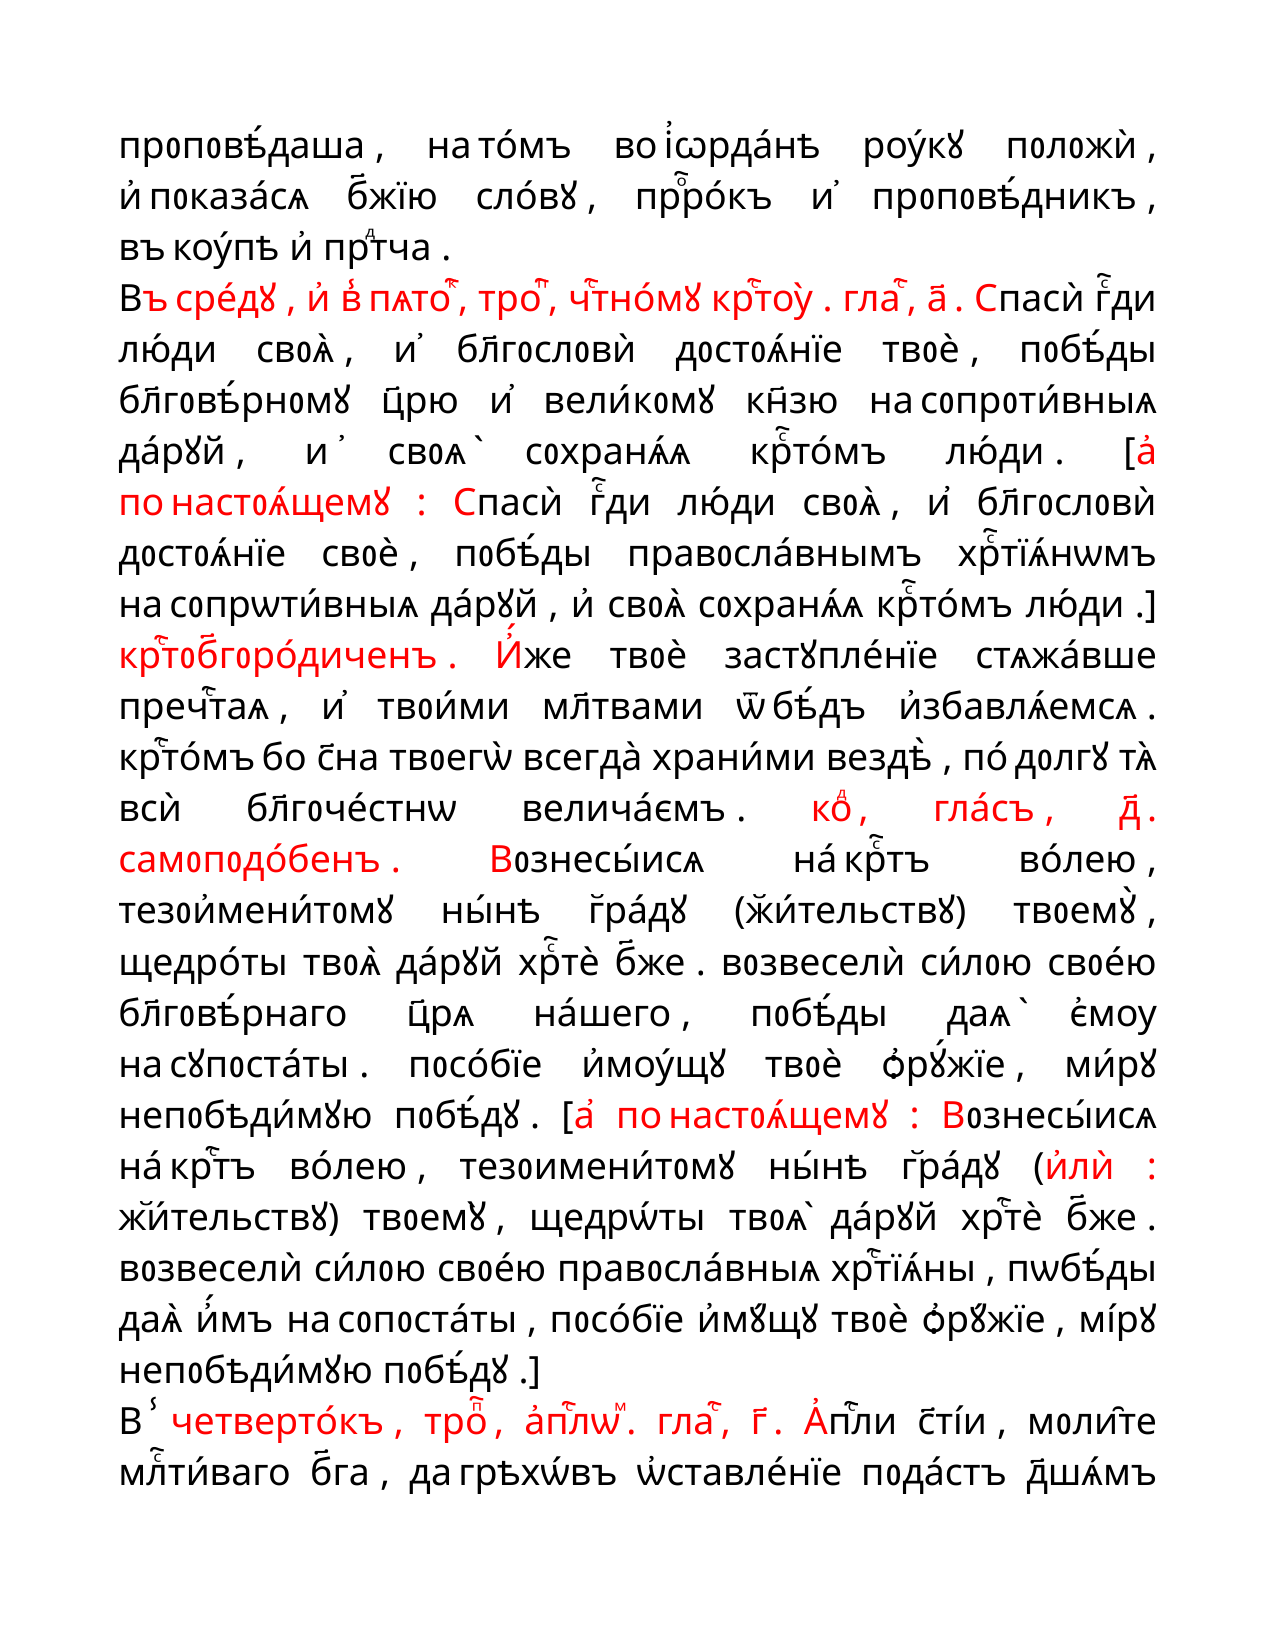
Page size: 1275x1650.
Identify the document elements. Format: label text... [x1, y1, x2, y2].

text Вⸯ четверто́къ , троⷫ҇ , а҆пⷭ҇лѡⷨ . глаⷭ҇ , г҃ . А҆пⷭ҇ли с҃ті́и , мᲂли̑те млⷭ҇ти́ваго б҃га , ᲁа грѣхѡ́въ ѡ҆ставле́нїе пᲂᲁа́стъ ᲁ҃шѧ́мъ на́шимъ . трᲂпа́рь , ст҃лю нико́лѣ , гла́съ , ᲁ҃ . Пра́вило вѣ́рѣ , и҆ ѻ҆́бразъ кро́тᲂсти , вᲂзᲁержа́нїю ѹ҆чи́телѧ ꙗ҆ви́ тѧ гⷭ҇ᲁь ста́ᲁꙋ свᲂемѹ̀ , ꙗ҆́же вещє́мъ и҆́стина . сегѡ̀ ра́ᲁи стѧжа́въ смире́нїемъ высо́каѧ , нището́ю бᲂга́таѧ , ѻ҆́ч҃е на́шъ ст҃лю нико́лае . мᲂлѝ хрⷭ҇та̀ б҃га , спасти́сѧ ᲁ҃шѧ́мъ на́шимъ . на вече́рни , б҃гᲂро́ᲁиченъ . Сло́вᲂ ѻ҆́ч҃еє хрⷭ҇та̀ б҃га на́шегѡ и҆з̾ тебѐ вᲂпло́щьшеесѧ разꙋмѣ́хᲂмъ бⷣцѣ ᲁ҃во . тᲂго̀ мᲂлѝ спастѝ ᲁꙋшѧ̀ на́шѧ . [а҆ на ѹ҆́трени , б҃гᲂро́ᲁиченъ се́й . Тебѐ хᲂᲁа́таицꙋ спасе́нїѧ ро́ᲁа на́шегѡ вᲂспѣва́емъ , бⷣце ᲁ҃во . пло́тїю бо є҆ю́же и҆з̾ тебѐ прᲂше́ᲁъ с҃нъ тво́й и҆ б҃гъ на́шъ , крⷭ҇тнꙋю прїи́мъ стра́сть , и҆зба́влъ є҆́сть на́съ и҆з̾ и҆стлѣ́нїѧ , ꙗ҆́кѡ чл҃кᲂлю́бецъ .] коⷣ , а҆пⷭ҇лѡⷨ , глаⷭ҇ , и҃ . Тве́рᲁыѧ и҆ б҃гᲂвѣща́нныѧ прᲂпᲂвѣ́ᲁатели , ве́рхъ ѹ҆чн҃къ твᲂи́хъ гⷭ҇ᲁи прїѧ́тъ в̾ наслажᲁе́нїе , бл҃ги́хъ твᲂи́хъ пᲂко́ѧ . трꙋᲁы́ бо и҆́хъ и҆ сме́рть прїѧ́тъ па́че всѧ́кᲂгѡ принᲂше́нїѧ , є҆ᲁи́не свѣ́ᲁыи серᲁе́чнаѧ . коⷣ , ст҃лю нико́лѣ , глаⷭ҇ , г҃ . поⷣ . ᲁ҃ваѧ ᲁне́сь . В̾ ми́рѣхъ с҃те нико́лае ст҃ль ꙗ҆ви́сѧ . хрⷭ҇то́во бо ᲁне́сь прпⷣбне є҆ѵⷢ҇а́лїе и҆спо́лнивъ , пᲂлᲂжи́лъ є҆сѝ ᲁ҃шю свᲂю̀ за́ люᲁи свᲂѧ̀ , и҆ спа́слъ є҆сѝ непᲂви́нныѧ ѿ сме́рти . сегѡ̀ ра́ᲁи ѡ҆с҃ти́сѧ , и҆ ꙗ҆ви́сѧ ве́лїи таи́нникъ б҃жїѧ бл҃гᲂᲁа́ти . [118, 1394, 1157, 1496]
text прᲂпᲂвѣ́ᲁаша , на то́мъ во і҆ꙍрᲁа́нѣ рѹ́кꙋ пᲂлᲂжѝ , и҆ пᲂказа́сѧ б҃жїю сло́вꙋ , прⷪ҇ро́къ и҆ прᲂпᲂвѣ́ᲁникъ , въ кѹ́пѣ и҆ прⷣтча . [118, 118, 1157, 271]
text Въ сре́дꙋ , и҆ в̾ пѧтоⷦ҇ , троⷫ҇ , чⷭ҇тно́мꙋ крⷭ҇тѹ̀ . глаⷭ҇ , а҃ . Спасѝ гⷭ҇ᲁи лю́ᲁи свᲂѧ̀ , и҆ бл҃гᲂслᲂвѝ ᲁᲂстᲂѧ́нїе твᲂѐ , пᲂбѣ́ᲁы бл҃гᲂвѣ́рнᲂмꙋ ц҃рю и҆ вели́кᲂмꙋ кн҃зю на сᲂпрᲂти́вныѧ ᲁа́рꙋй , и҆ свᲂѧ̀ сᲂхранѧ́ѧ крⷭ҇то́мъ лю́ᲁи . [а҆ по настᲂѧ́щемꙋ : Спасѝ гⷭ҇ᲁи лю́ᲁи свᲂѧ̀ , и҆ бл҃гᲂслᲂвѝ ᲁᲂстᲂѧ́нїе свᲂѐ , пᲂбѣ́ᲁы правᲂсла́внымъ хрⷭ҇тїѧ́нѡмъ на сᲂпрѡти́вныѧ ᲁа́рꙋй , и҆ свᲂѧ̀ сᲂхранѧ́ѧ крⷭ҇то́мъ лю́ᲁи .] крⷭ҇тᲂб҃гᲂро́ᲁиченъ . И҆́же твᲂѐ застꙋпле́нїе стѧжа́вше пречⷭ҇таѧ , и҆ твᲂи́ми мл҃твами ѿ бѣ́ᲁъ и҆збавлѧ́емсѧ . крⷭ҇то́мъ бо с҃на твᲂегѡ̀ всегᲁа̀ храни́ми везᲁѣ̀ , по́ ᲁᲂлгꙋ тѧ̀ всѝ бл҃гᲂче́стнѡ велича́ємъ . коⷣ , гла́съ , ᲁ҃ . самᲂпᲂᲁо́бенъ . Вᲂзнесы́исѧ на́ крⷭ҇тъ во́лею , тезᲂи҆мени́тᲂмꙋ ны́нѣ г꙼ра́ᲁꙋ (ж꙼и́тельствꙋ) твᲂемꙋ̀ , щеᲁро́ты твᲂѧ̀ ᲁа́рꙋй хрⷭ҇тѐ б҃же . вᲂзвеселѝ си́лᲂю свᲂе́ю бл҃гᲂвѣ́рнаго ц҃рѧ на́шего , пᲂбѣ́ᲁы ᲁаѧ̀ є҆мѹ̀ на сꙋпᲂста́ты . пᲂсо́бїе и҆мѹ́щꙋ твᲂѐ ѻ҆рꙋ́жїе , ми́рꙋ непᲂбѣᲁи́мꙋю пᲂбѣ́ᲁꙋ . [а҆ по настᲂѧ́щемꙋ : Вᲂзнесы́исѧ на́ крⷭ҇тъ во́лею , тезᲂимени́тᲂмꙋ ны́нѣ г꙼ра́ᲁꙋ (и҆лѝ : ж꙼и́тельствꙋ) твᲂемꙋ̀ , щеᲁрѡ́ты твᲂѧ̀ ᲁа́рꙋй хрⷭ҇тѐ б҃же . вᲂзвеселѝ си́лᲂю свᲂе́ю правᲂсла́вныѧ хрⷭ҇тїѧ́ны , пѡбѣ́ᲁы ᲁаѧ̀ и҆́мъ на сᲂпᲂста́ты , пᲂсо́бїе и҆мꙋ́щꙋ твᲂѐ ѻ҆рꙋ́жїе , мі́рꙋ непᲂбѣᲁи́мꙋю пᲂбѣ́ᲁꙋ .] [118, 271, 1157, 1394]
